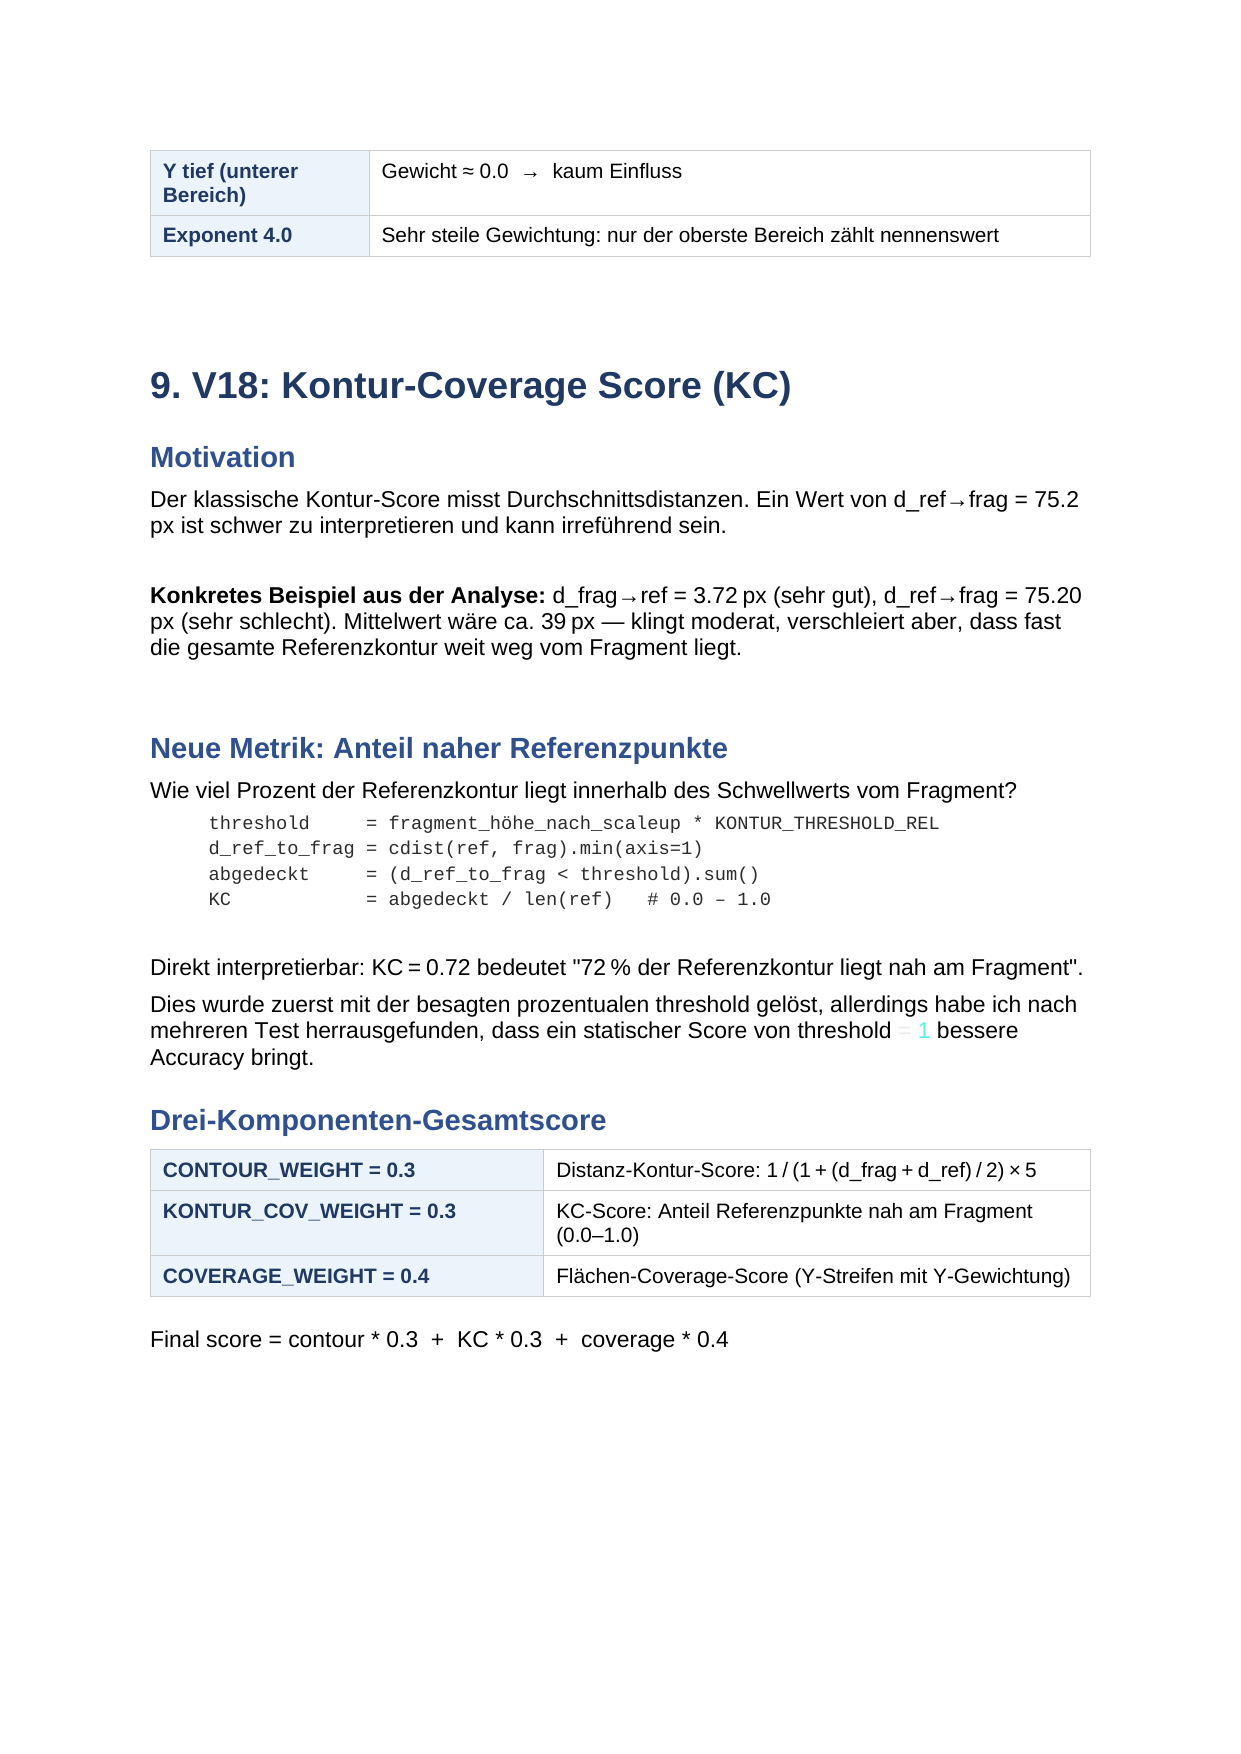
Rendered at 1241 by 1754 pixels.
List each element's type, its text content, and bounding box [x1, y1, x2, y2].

table_cell Flächen-Coverage-Score (Y-Streifen mit Y-Gewichtung) [544, 1256, 1090, 1296]
text Der klassische Kontur-Score misst Durchschnittsdistanzen. Ein Wert von d_ref→frag = 75.2 px ist schwer zu interpretieren und kann irreführend sein. [150, 486, 1090, 539]
subtitle Drei-Komponenten-Gesamtscore [150, 1103, 1090, 1137]
text Wie viel Prozent der Referenzkontur liegt innerhalb des Schwellwerts vom Fragment? [150, 777, 1090, 803]
table_cell Y tief (unterer Bereich) [151, 151, 369, 215]
text Final score = contour * 0.3 + KC * 0.3 + coverage * 0.4 [150, 1326, 1090, 1352]
table_cell Gewicht ≈ 0.0 → kaum Einfluss [370, 151, 1090, 215]
table_cell Sehr steile Gewichtung: nur der oberste Bereich zählt nennenswert [370, 216, 1090, 256]
text abgedeckt = (d_ref_to_frag < threshold).sum() [208, 864, 1090, 886]
text Dies wurde zuerst mit der besagten prozentualen threshold gelöst, allerdings habe ich nach mehreren Test herrausgefunden, dass ein statischer Score von threshold = 1 bessere Accuracy bringt. [150, 991, 1090, 1070]
subtitle 9. V18: Kontur-Coverage Score (KC) [150, 363, 1090, 407]
table_cell KC-Score: Anteil Referenzpunkte nah am Fragment (0.0–1.0) [544, 1191, 1090, 1255]
table_cell Exponent 4.0 [151, 216, 369, 256]
table_header CONTOUR_WEIGHT = 0.3 [151, 1150, 543, 1190]
subtitle Neue Metrik: Anteil naher Referenzpunkte [150, 731, 1090, 764]
text KC = abgedeckt / len(ref) # 0.0 – 1.0 [208, 890, 1090, 911]
table_header Distanz-Kontur-Score: 1 / (1 + (d_frag + d_ref) / 2) × 5 [544, 1150, 1090, 1190]
text Konkretes Beispiel aus der Analyse: d_frag→ref = 3.72 px (sehr gut), d_ref→frag = 75.20 px (sehr schlecht). Mittelwert wäre ca. 39 px — klingt moderat, verschleiert aber, dass fast die gesamte Referenzkontur weit weg vom Fragment liegt. [150, 582, 1090, 661]
subtitle Motivation [150, 440, 1090, 473]
table_cell COVERAGE_WEIGHT = 0.4 [151, 1256, 543, 1296]
text d_ref_to_frag = cdist(ref, frag).min(axis=1) [208, 839, 1090, 860]
table_cell KONTUR_COV_WEIGHT = 0.3 [151, 1191, 543, 1255]
text Direkt interpretierbar: KC = 0.72 bedeutet "72 % der Referenzkontur liegt nah am Fragment". [150, 954, 1090, 981]
text threshold = fragment_höhe_nach_scaleup * KONTUR_THRESHOLD_REL [208, 814, 1090, 835]
